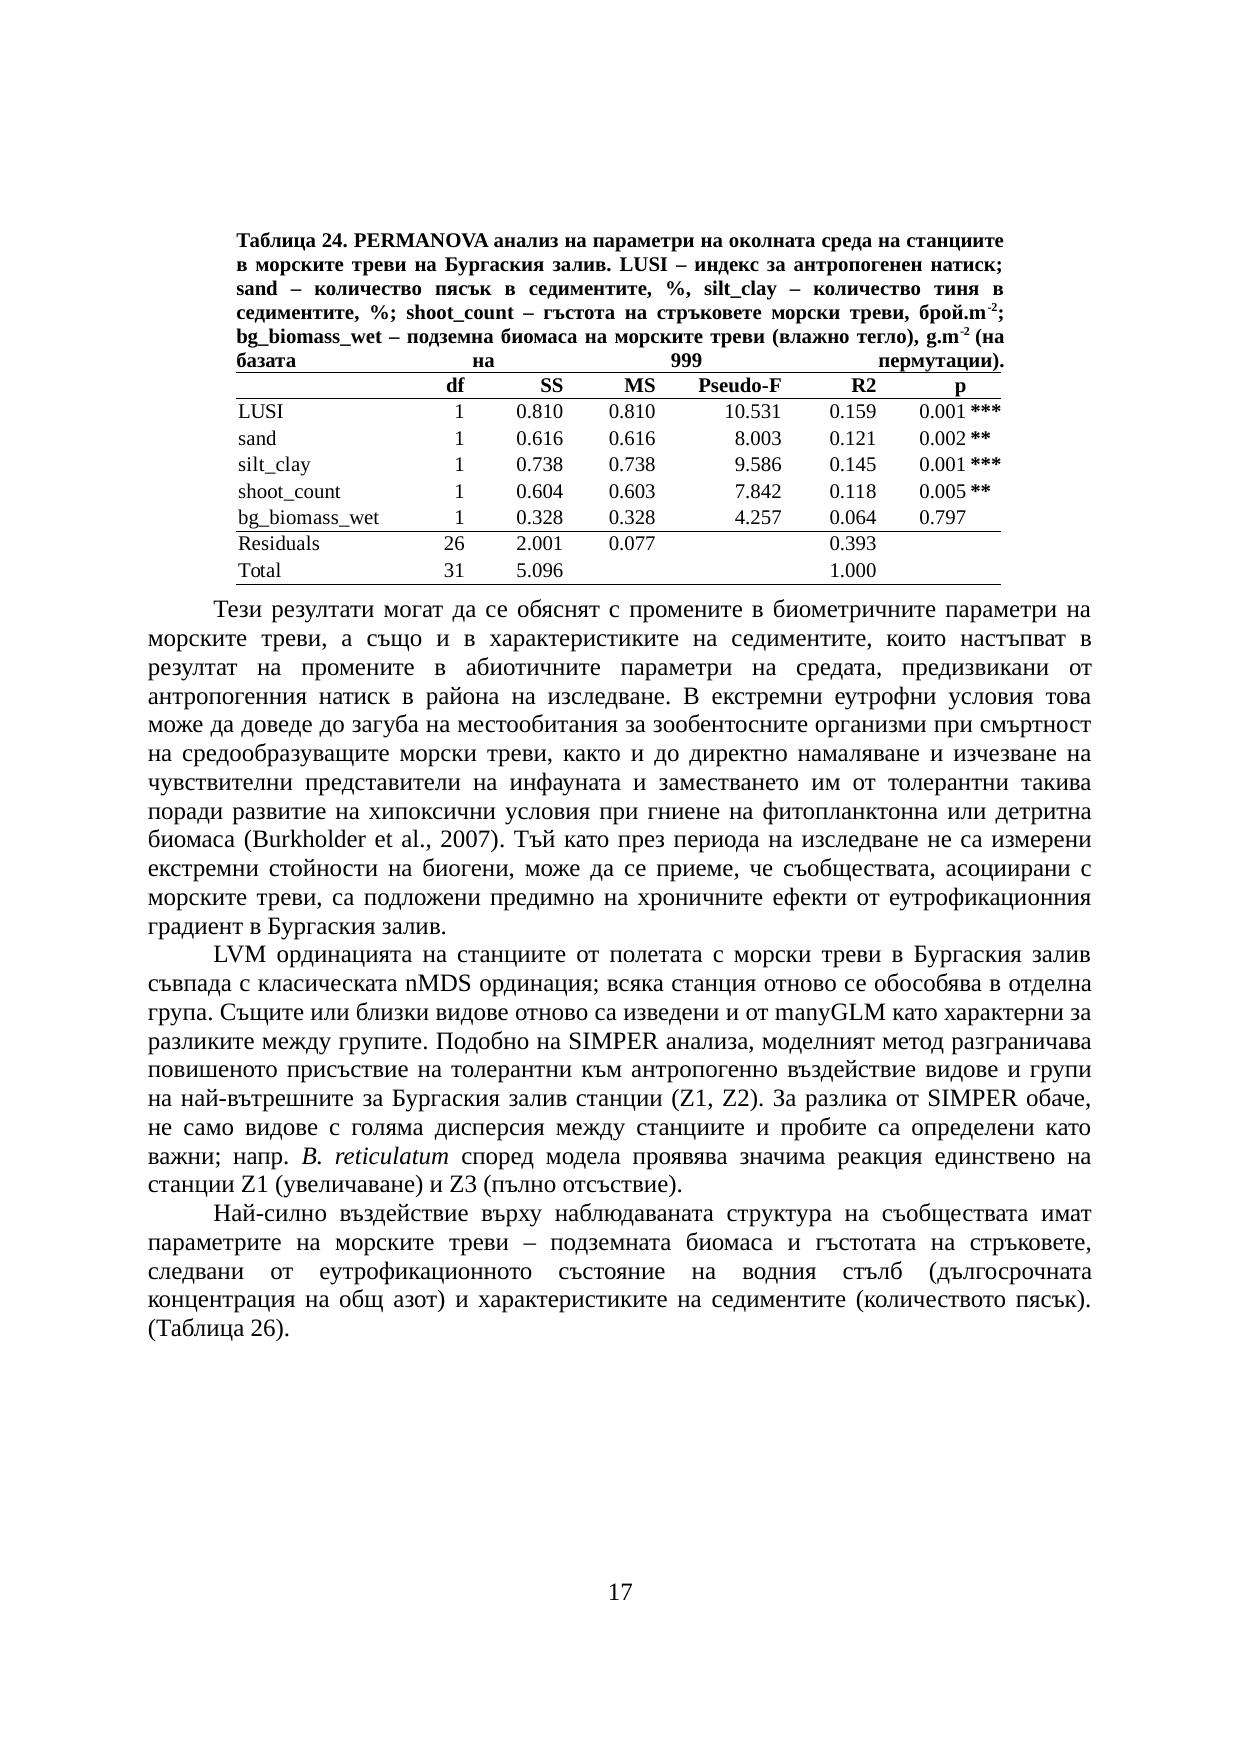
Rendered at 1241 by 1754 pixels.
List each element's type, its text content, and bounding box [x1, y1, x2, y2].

text Най-силно въздействие върху наблюдаваната структура на съобществата имат параметрите на морските треви – подземната биомаса и гъстотата на стръковете, следвани от еутрофикационното състояние на водния стълб (дългосрочната концентрация на общ азот) и характеристиките на седиментите (количеството пясък). (Таблица 26). [148, 1198, 1093, 1342]
text Таблица 24. PERMANOVA анализ на параметри на околната среда на станциите в морските треви на Бургаския залив. LUSI – индекс за антропогенен натиск; sand – количество пясък в седиментите, %, silt_clay – количество тиня в седиментите, %; shoot_count – гъстота на стръковете морски треви, брой.m-2; bg_biomass_wet – подземна биомаса на морските треви (влажно тегло), g.m-2 (на базата на 999 пермутации). [236, 228, 1004, 586]
text Тези резултати могат да се обяснят с промените в биометричните параметри на морските треви, а също и в характеристиките на седиментите, които настъпват в резултат на промените в абиотичните параметри на средата, предизвикани от антропогенния натиск в района на изследване. В екстремни еутрофни условия това може да доведе до загуба на местообитания за зообентосните организми при смъртност на средообразуващите морски треви, както и до директно намаляване и изчезване на чувствителни представители на инфауната и заместването им от толерантни такива поради развитие на хипоксични условия при гниене на фитопланктонна или детритна биомаса (Burkholder et al., 2007). Тъй като през периода на изследване не са измерени екстремни стойности на биогени, може да се приеме, че съобществата, асоциирани с морските треви, са подложени предимно на хроничните ефекти от еутрофикационния градиент в Бургаския залив. [148, 594, 1093, 939]
text LVM ординацията на станциите от полетата с морски треви в Бургаския залив съвпада с класическата nMDS ординация; всяка станция отново се обособява в отделна група. Същите или близки видове отново са изведени и от manyGLM като характерни за разликите между групите. Подобно на SIMPER анализа, моделният метод разграничава повишеното присъствие на толерантни към антропогенно въздействие видове и групи на най-вътрешните за Бургаския залив станции (Z1, Z2). За разлика от SIMPER обаче, не само видове с голяма дисперсия между станциите и пробите са определени като важни; напр. B. reticulatum според модела проявява значима реакция единствено на станции Z1 (увеличаване) и Z3 (пълно отсъствие). [148, 939, 1093, 1198]
